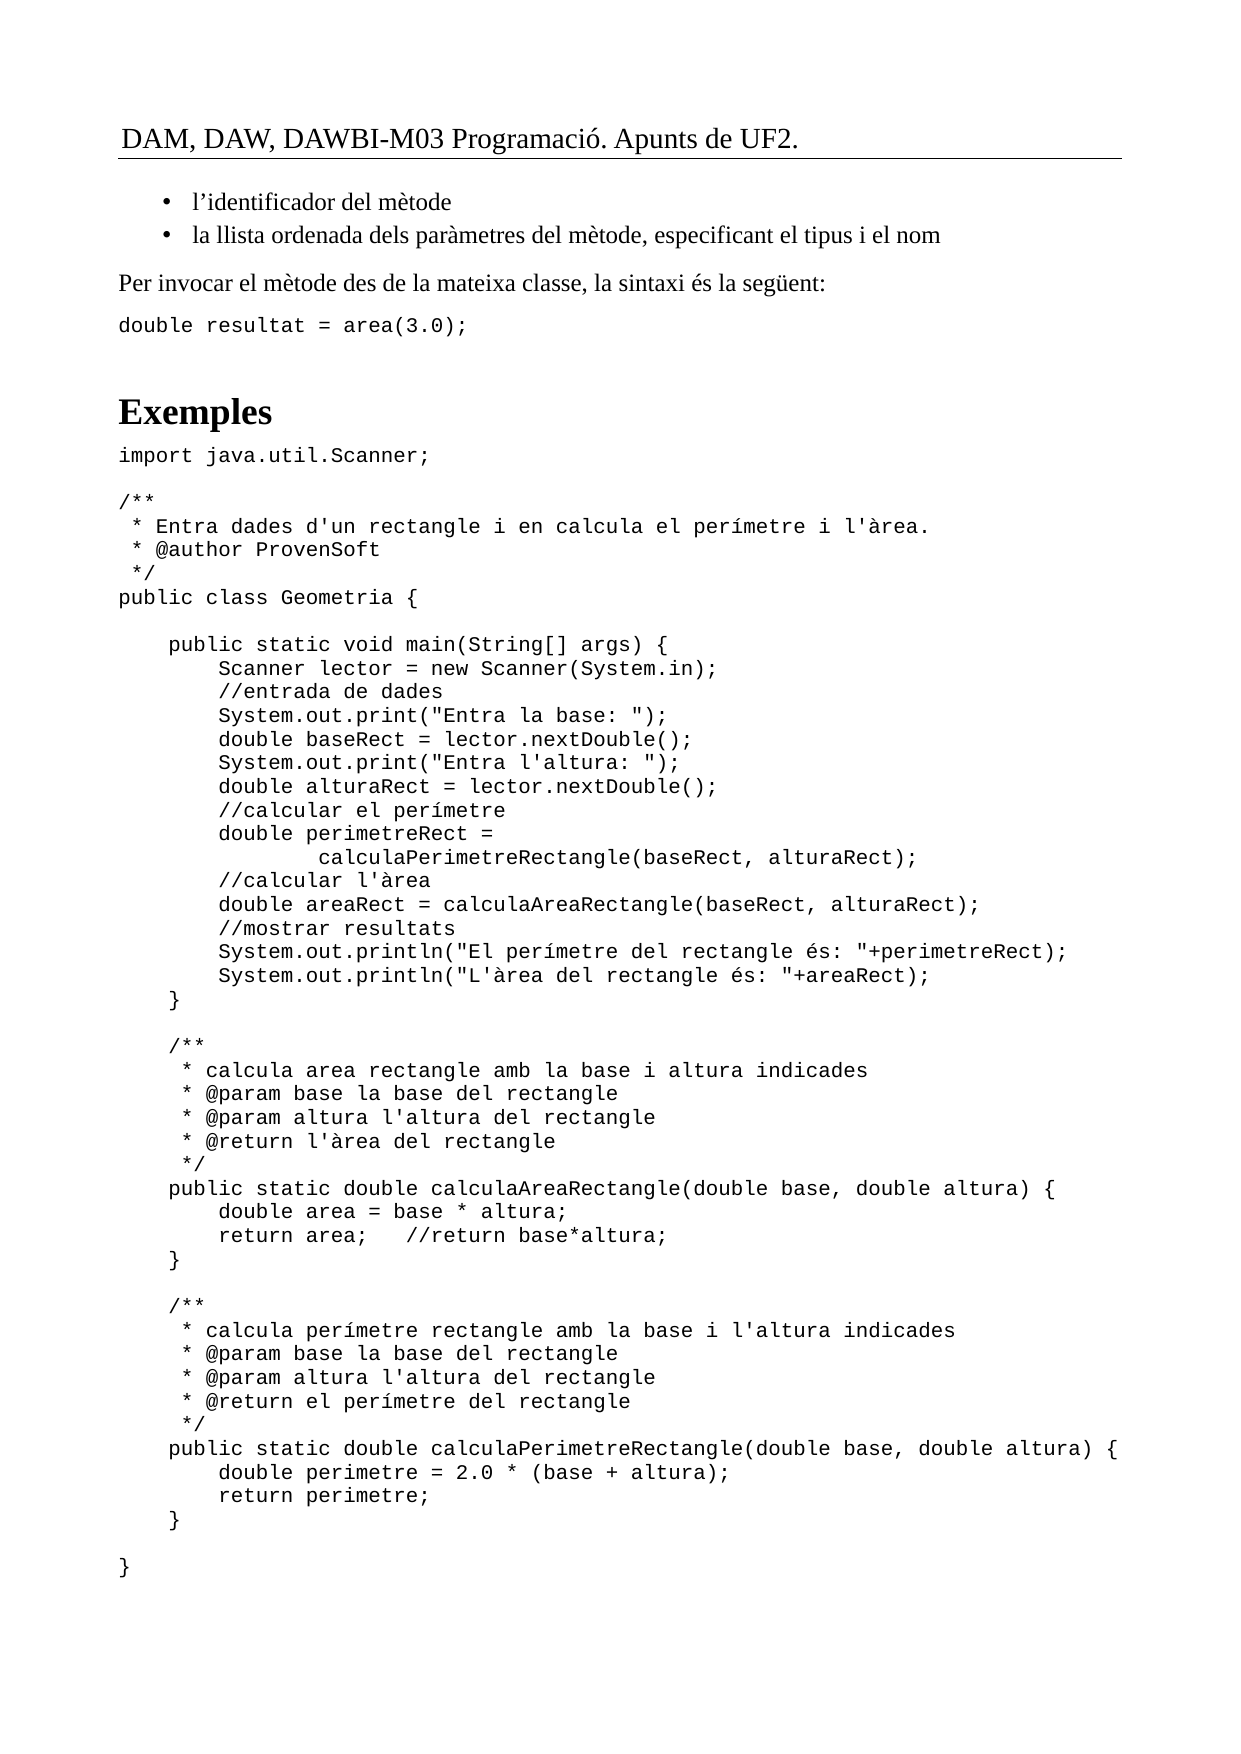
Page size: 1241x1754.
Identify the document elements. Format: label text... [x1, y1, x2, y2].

text * @param base la base del rectangle [118, 1083, 1122, 1107]
text //entrada de dades [118, 681, 1122, 705]
text System.out.println("L'àrea del rectangle és: "+areaRect); [118, 965, 1122, 989]
text double area = base * altura; [118, 1202, 1122, 1225]
text Scanner lector = new Scanner(System.in); [118, 658, 1122, 681]
text import java.util.Scanner; [118, 445, 1122, 468]
text public static void main(String[] args) { [118, 634, 1122, 658]
text /** [118, 492, 1122, 516]
subtitle Exemples [118, 389, 1122, 432]
text System.out.println("El perímetre del rectangle és: "+perimetreRect); [118, 941, 1122, 965]
text * @param base la base del rectangle [118, 1343, 1122, 1367]
text * @param altura l'altura del rectangle [118, 1107, 1122, 1131]
text public static double calculaPerimetreRectangle(double base, double altura) { [118, 1438, 1122, 1462]
text * @return el perímetre del rectangle [118, 1391, 1122, 1414]
text Per invocar el mètode des de la mateixa classe, la sintaxi és la següent: [118, 268, 1122, 296]
text } [118, 1249, 1122, 1272]
text * Entra dades d'un rectangle i en calcula el perímetre i l'àrea. [118, 516, 1122, 539]
text * @param altura l'altura del rectangle [118, 1367, 1122, 1391]
list la llista ordenada dels paràmetres del mètode, especificant el tipus i el nom [162, 220, 1122, 249]
text double perimetreRect = [118, 823, 1122, 847]
text */ [118, 1154, 1122, 1178]
text */ [118, 1414, 1122, 1438]
text double alturaRect = lector.nextDouble(); [118, 776, 1122, 799]
text return perimetre; [118, 1485, 1122, 1509]
text double resultat = area(3.0); [118, 315, 1122, 339]
text public static double calculaAreaRectangle(double base, double altura) { [118, 1178, 1122, 1202]
text //calcular el perímetre [118, 799, 1122, 823]
text System.out.print("Entra l'altura: "); [118, 752, 1122, 776]
text /** [118, 1036, 1122, 1060]
text } [118, 1509, 1122, 1533]
text } [118, 989, 1122, 1012]
text double perimetre = 2.0 * (base + altura); [118, 1462, 1122, 1485]
text * calcula perímetre rectangle amb la base i l'altura indicades [118, 1320, 1122, 1343]
text * @return l'àrea del rectangle [118, 1131, 1122, 1154]
text * calcula area rectangle amb la base i altura indicades [118, 1060, 1122, 1083]
text double baseRect = lector.nextDouble(); [118, 729, 1122, 752]
list l’identificador del mètode [162, 187, 1122, 216]
text public class Geometria { [118, 587, 1122, 610]
text return area; //return base*altura; [118, 1225, 1122, 1249]
text System.out.print("Entra la base: "); [118, 705, 1122, 729]
text double areaRect = calculaAreaRectangle(baseRect, alturaRect); [118, 894, 1122, 918]
text * @author ProvenSoft [118, 539, 1122, 563]
text //mostrar resultats [118, 918, 1122, 941]
text //calcular l'àrea [118, 871, 1122, 894]
text */ [118, 563, 1122, 587]
text } [118, 1556, 1122, 1580]
text calculaPerimetreRectangle(baseRect, alturaRect); [118, 847, 1122, 871]
text /** [118, 1296, 1122, 1320]
